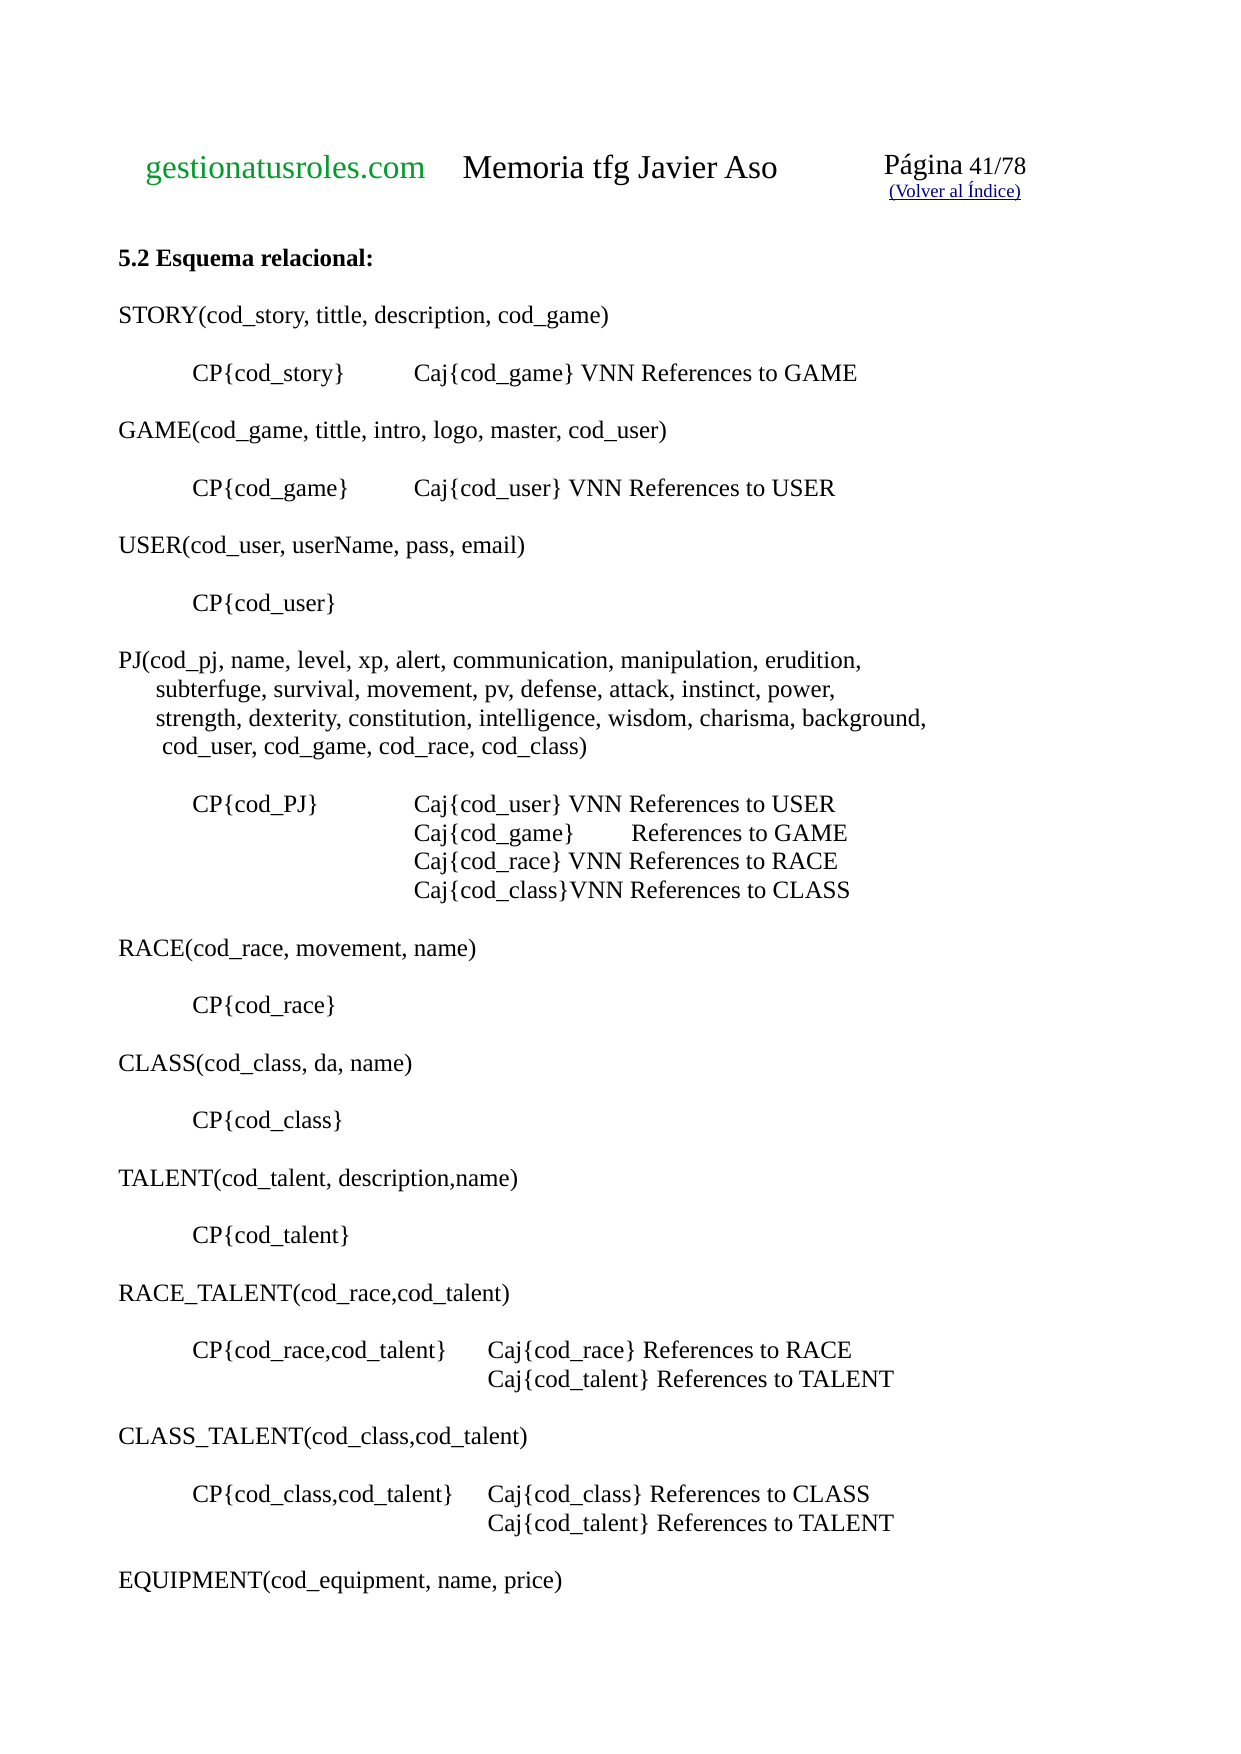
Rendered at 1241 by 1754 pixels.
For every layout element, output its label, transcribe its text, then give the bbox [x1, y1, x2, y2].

text CP{cod_game} Caj{cod_user} VNN References to USER [118, 473, 1122, 501]
text CP{cod_class,cod_talent} Caj{cod_class} References to CLASS [118, 1479, 1122, 1508]
text Caj{cod_race} VNN References to RACE [118, 846, 1122, 875]
text CP{cod_PJ} Caj{cod_user} VNN References to USER [118, 789, 1122, 818]
text 5.2 Esquema relacional: [118, 243, 1122, 271]
text STORY(cod_story, tittle, description, cod_game) [118, 300, 1122, 329]
text CP{cod_class} [118, 1105, 1122, 1134]
table_header Memoria tfg Javier Aso [453, 118, 787, 214]
text cod_user, cod_game, cod_race, cod_class) [118, 731, 1122, 760]
table_header gestionatusroles.com [118, 118, 453, 214]
text USER(cod_user, userName, pass, email) [118, 530, 1122, 559]
table_header Página 41/78 (Volver al Índice) [788, 118, 1122, 214]
text CLASS_TALENT(cod_class,cod_talent) [118, 1421, 1122, 1450]
text Caj{cod_game} References to GAME [118, 818, 1122, 846]
text CP{cod_race,cod_talent} Caj{cod_race} References to RACE [118, 1335, 1122, 1364]
text subterfuge, survival, movement, pv, defense, attack, instinct, power, [118, 674, 1122, 703]
text TALENT(cod_talent, description,name) [118, 1163, 1122, 1191]
text Caj{cod_talent} References to TALENT [118, 1508, 1122, 1536]
text CP{cod_user} [118, 588, 1122, 616]
text CP{cod_talent} [118, 1220, 1122, 1249]
text PJ(cod_pj, name, level, xp, alert, communication, manipulation, erudition, [118, 645, 1122, 674]
text RACE(cod_race, movement, name) [118, 933, 1122, 961]
text EQUIPMENT(cod_equipment, name, price) [118, 1565, 1122, 1594]
text GAME(cod_game, tittle, intro, logo, master, cod_user) [118, 415, 1122, 444]
text Caj{cod_talent} References to TALENT [118, 1364, 1122, 1393]
text Caj{cod_class}VNN References to CLASS [118, 875, 1122, 904]
text CLASS(cod_class, da, name) [118, 1048, 1122, 1076]
text strength, dexterity, constitution, intelligence, wisdom, charisma, background, [118, 703, 1122, 731]
text RACE_TALENT(cod_race,cod_talent) [118, 1278, 1122, 1306]
text CP{cod_story} Caj{cod_game} VNN References to GAME [118, 358, 1122, 386]
text CP{cod_race} [118, 990, 1122, 1019]
